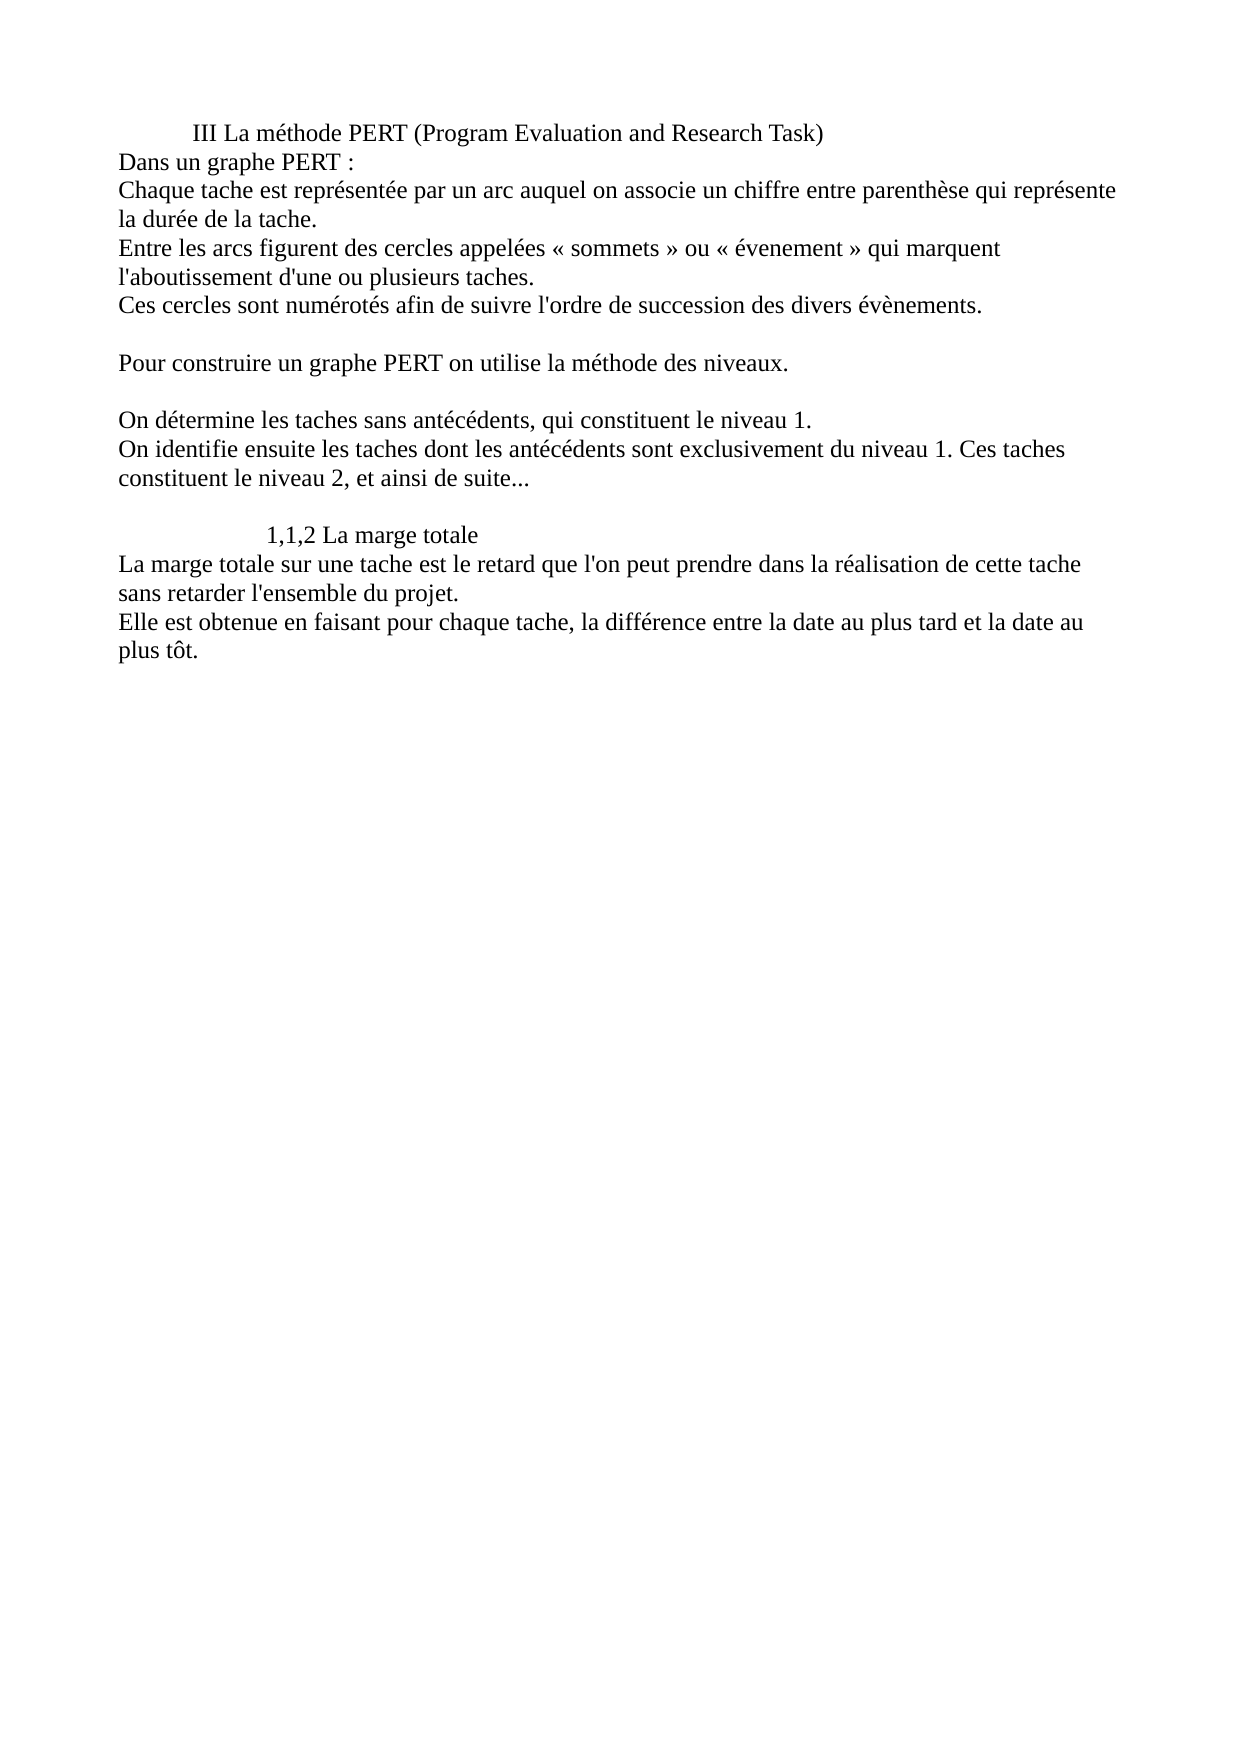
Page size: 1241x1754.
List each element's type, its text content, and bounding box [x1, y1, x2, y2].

text III La méthode PERT (Program Evaluation and Research Task) [118, 118, 1122, 147]
text Elle est obtenue en faisant pour chaque tache, la différence entre la date au plus tard et la date au plus tôt. [118, 607, 1122, 664]
text Ces cercles sont numérotés afin de suivre l'ordre de succession des divers évènements. [118, 291, 1122, 319]
text Chaque tache est représentée par un arc auquel on associe un chiffre entre parenthèse qui représente la durée de la tache. [118, 176, 1122, 233]
text On détermine les taches sans antécédents, qui constituent le niveau 1. [118, 406, 1122, 434]
text La marge totale sur une tache est le retard que l'on peut prendre dans la réalisation de cette tache sans retarder l'ensemble du projet. [118, 549, 1122, 607]
text 1,1,2 La marge totale [118, 521, 1122, 549]
text Entre les arcs figurent des cercles appelées « sommets » ou « évenement » qui marquent l'aboutissement d'une ou plusieurs taches. [118, 233, 1122, 291]
text Pour construire un graphe PERT on utilise la méthode des niveaux. [118, 348, 1122, 377]
text Dans un graphe PERT : [118, 147, 1122, 176]
text On identifie ensuite les taches dont les antécédents sont exclusivement du niveau 1. Ces taches constituent le niveau 2, et ainsi de suite... [118, 434, 1122, 492]
